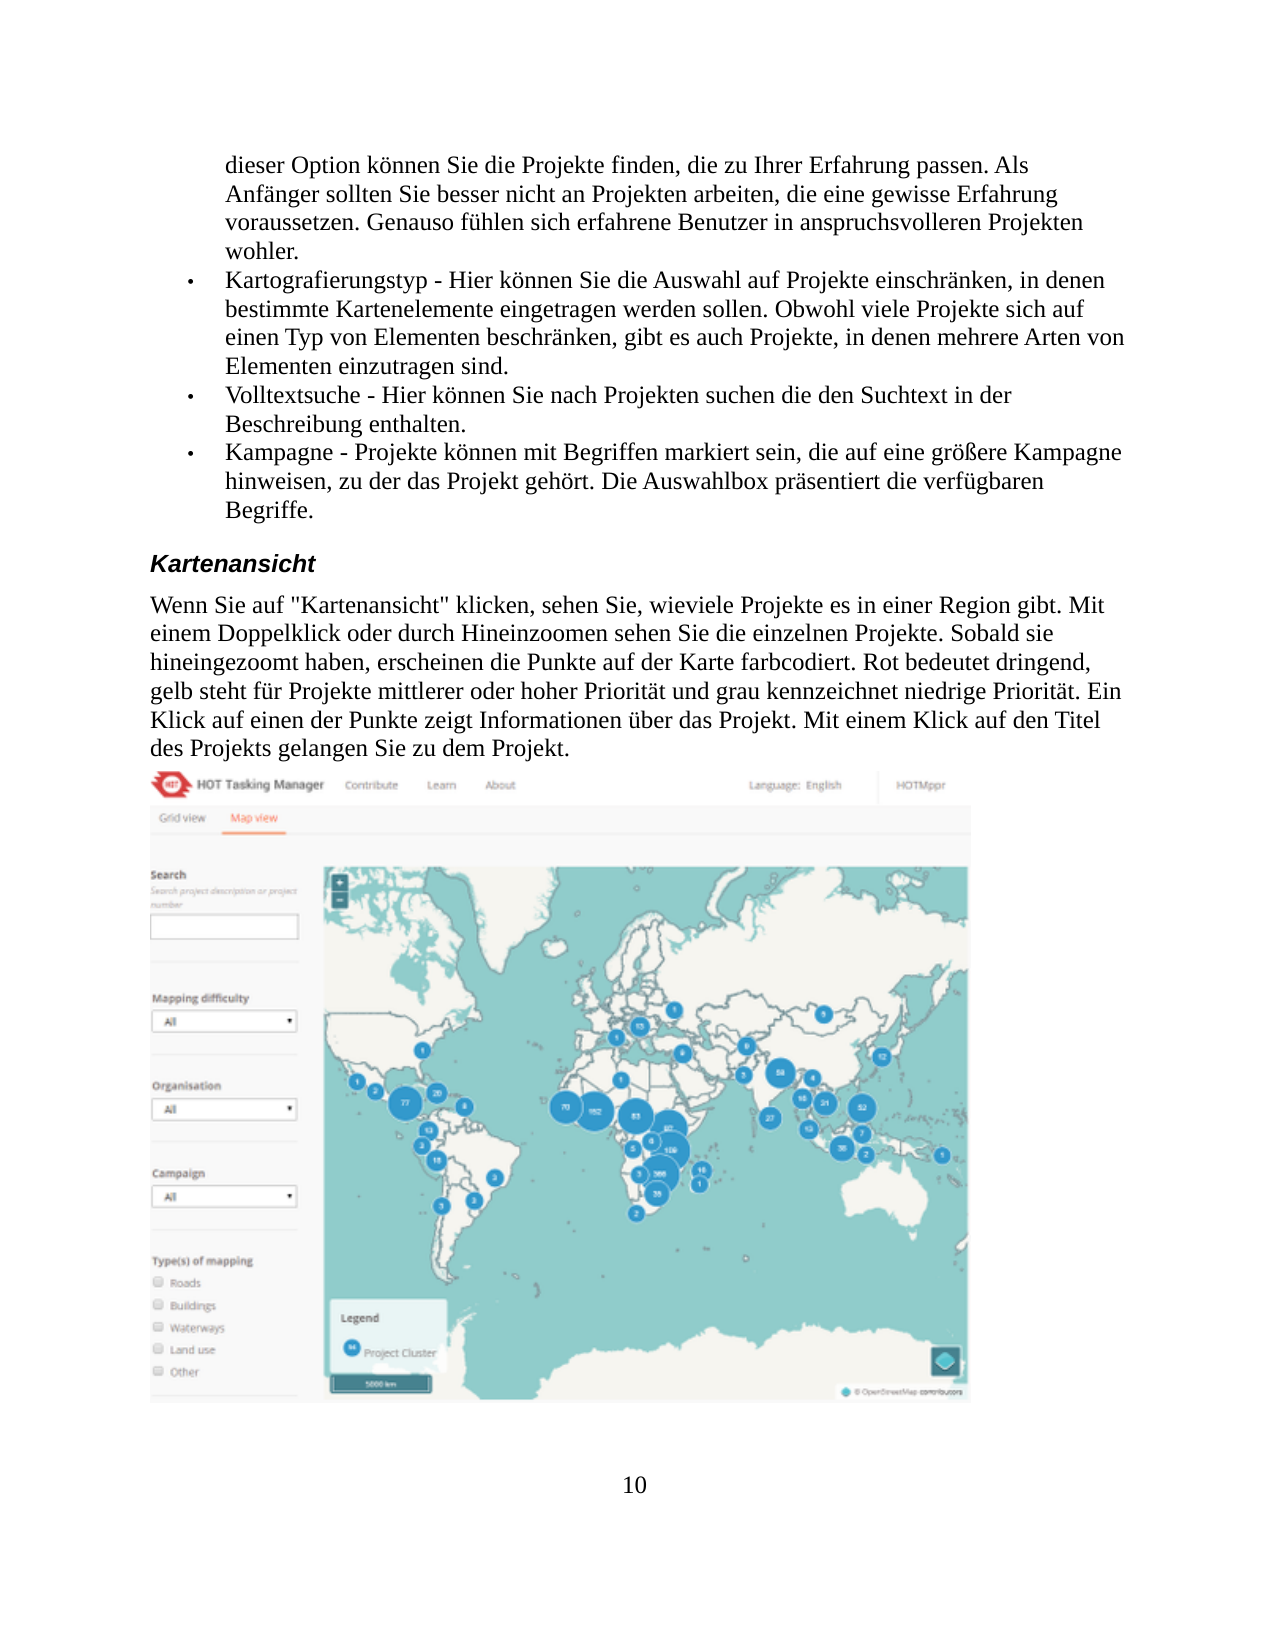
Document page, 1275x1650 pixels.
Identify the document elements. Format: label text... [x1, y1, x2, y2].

list dieser Option können Sie die Projekte finden, die zu Ihrer Erfahrung passen. Als Anfänger sollten Sie besser nicht an Projekten arbeiten, die eine gewisse Erfahrung voraussetzen. Genauso fühlen sich erfahrene Benutzer in anspruchsvolleren Projekten wohler. [187, 150, 1125, 265]
picture [150, 771, 971, 1403]
subtitle Kartenansicht [150, 549, 1125, 577]
list Kampagne - Projekte können mit Begriffen markiert sein, die auf eine größere Kampagne hinweisen, zu der das Projekt gehört. Die Auswahlbox präsentiert die verfügbaren Begriffe. [187, 437, 1125, 524]
list Kartografierungstyp - Hier können Sie die Auswahl auf Projekte einschränken, in denen bestimmte Kartenelemente eingetragen werden sollen. Obwohl viele Projekte sich auf einen Typ von Elementen beschränken, gibt es auch Projekte, in denen mehrere Arten von Elementen einzutragen sind. [187, 265, 1125, 380]
list Volltextsuche - Hier können Sie nach Projekten suchen die den Suchtext in der Beschreibung enthalten. [187, 380, 1125, 437]
text Wenn Sie auf "Kartenansicht" klicken, sehen Sie, wieviele Projekte es in einer Region gibt. Mit einem Doppelklick oder durch Hineinzoomen sehen Sie die einzelnen Projekte. Sobald sie hineingezoomt haben, erscheinen die Punkte auf der Karte farbcodiert. Rot bedeutet dringend, gelb steht für Projekte mittlerer oder hoher Priorität und grau kennzeichnet niedrige Priorität. Ein Klick auf einen der Punkte zeigt Informationen über das Projekt. Mit einem Klick auf den Titel des Projekts gelangen Sie zu dem Projekt. [150, 590, 1125, 762]
